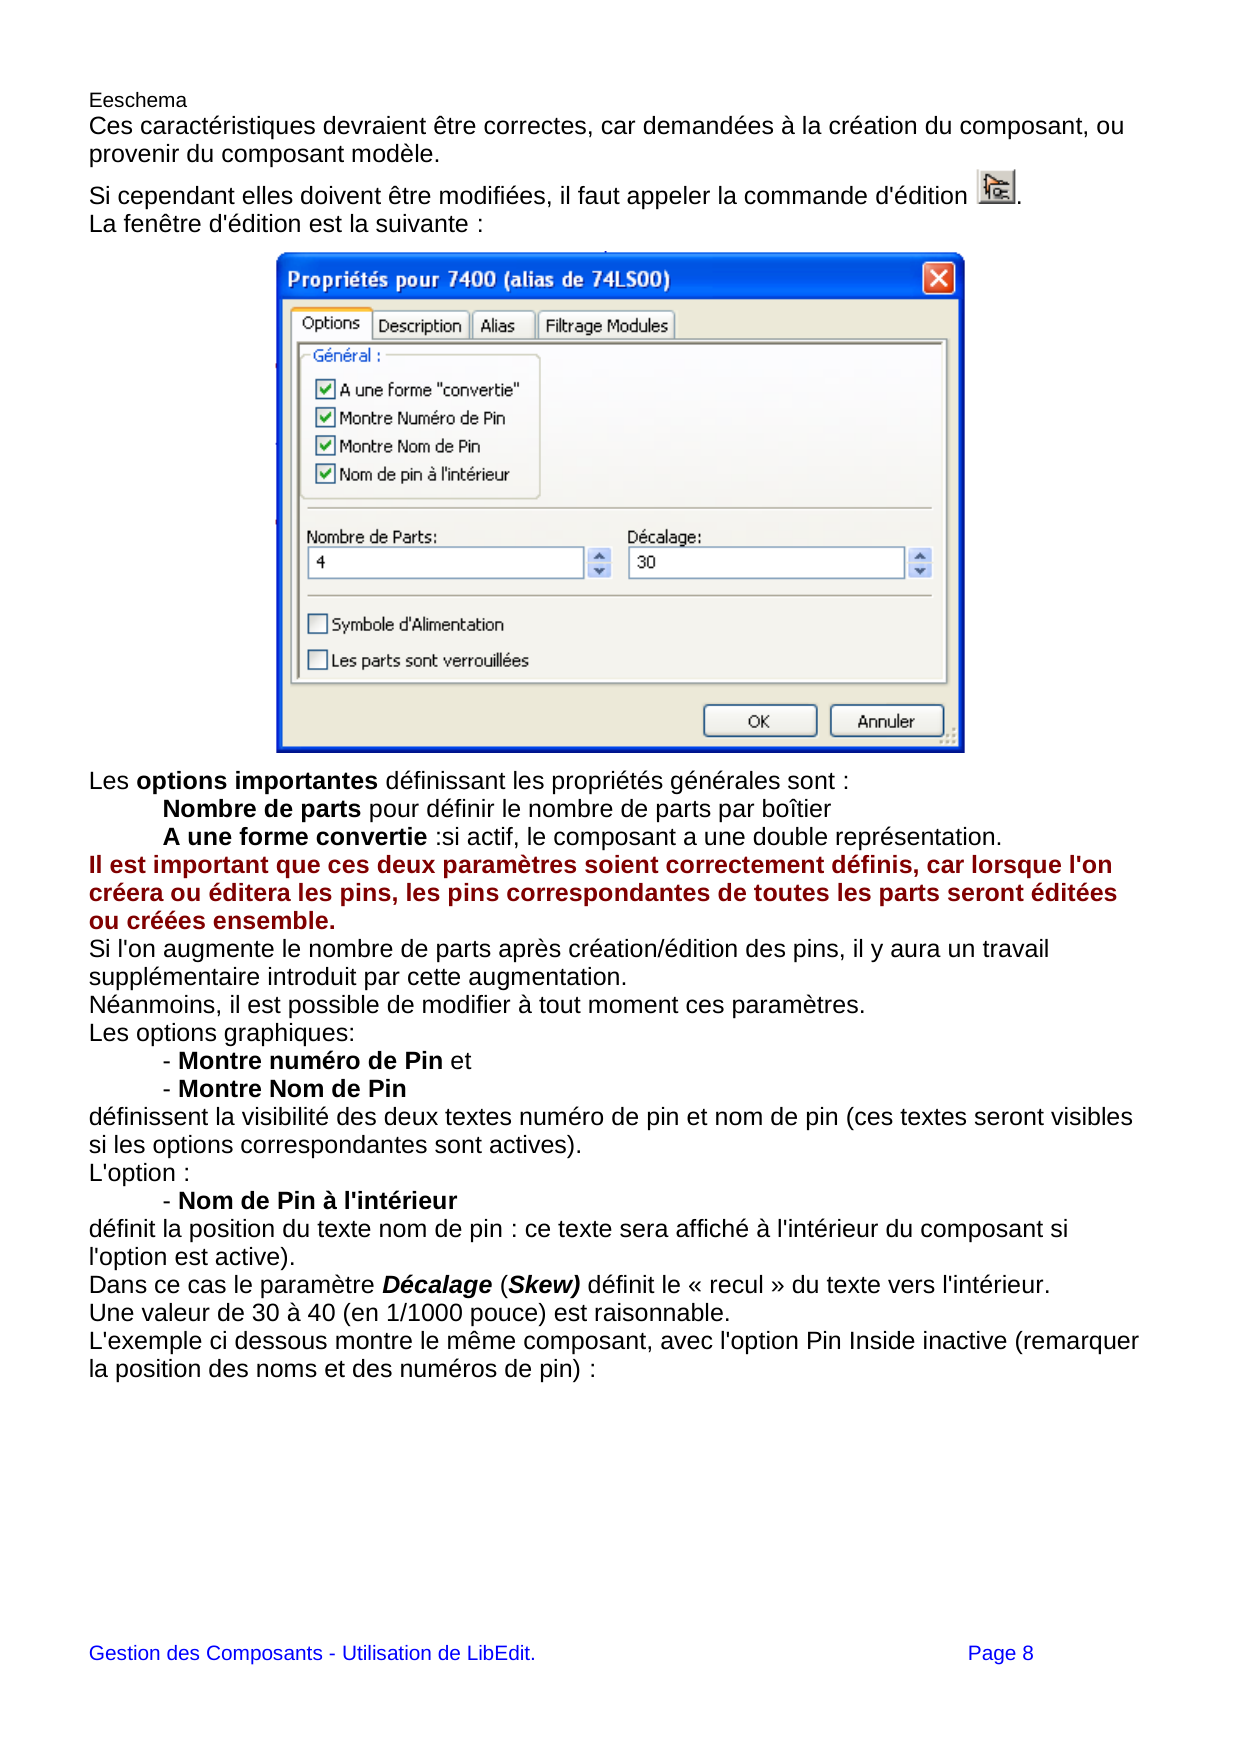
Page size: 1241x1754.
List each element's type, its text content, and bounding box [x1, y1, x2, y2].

text Les options importantes définissant les propriétés générales sont : [88, 767, 1152, 795]
text L'option : [88, 1159, 1152, 1187]
text A une forme convertie :si actif, le composant a une double représentation. [162, 823, 1152, 851]
text - Montre Nom de Pin [162, 1075, 1152, 1103]
text Si l'on augmente le nombre de parts après création/édition des pins, il y aura un travail supplémentaire introduit par cette augmentation. [88, 935, 1152, 991]
text Il est important que ces deux paramètres soient correctement définis, car lorsque l'on créera ou éditera les pins, les pins correspondantes de toutes les parts seront éditées ou créées ensemble. [88, 851, 1152, 935]
text Néanmoins, il est possible de modifier à tout moment ces paramètres. [88, 991, 1152, 1019]
text Ces caractéristiques devraient être correctes, car demandées à la création du composant, ou provenir du composant modèle. [88, 112, 1152, 168]
text Nombre de parts pour définir le nombre de parts par boîtier [162, 795, 1152, 823]
text définit la position du texte nom de pin : ce texte sera affiché à l'intérieur du composant si l'option est active). [88, 1215, 1152, 1271]
text définissent la visibilité des deux textes numéro de pin et nom de pin (ces textes seront visibles si les options correspondantes sont actives). [88, 1103, 1152, 1159]
text L'exemple ci dessous montre le même composant, avec l'option Pin Inside inactive (remarquer la position des noms et des numéros de pin) : [88, 1327, 1152, 1383]
text Les options graphiques: [88, 1019, 1152, 1047]
picture [976, 168, 1016, 204]
picture [275, 251, 965, 753]
text - Montre numéro de Pin et [162, 1047, 1152, 1075]
text Si cependant elles doivent être modifiées, il faut appeler la commande d'édition . [88, 168, 1152, 209]
text Une valeur de 30 à 40 (en 1/1000 pouce) est raisonnable. [88, 1299, 1152, 1327]
text La fenêtre d'édition est la suivante : [88, 209, 1152, 238]
text Dans ce cas le paramètre Décalage (Skew) définit le « recul » du texte vers l'intérieur. [88, 1271, 1152, 1299]
text - Nom de Pin à l'intérieur [162, 1187, 1152, 1215]
